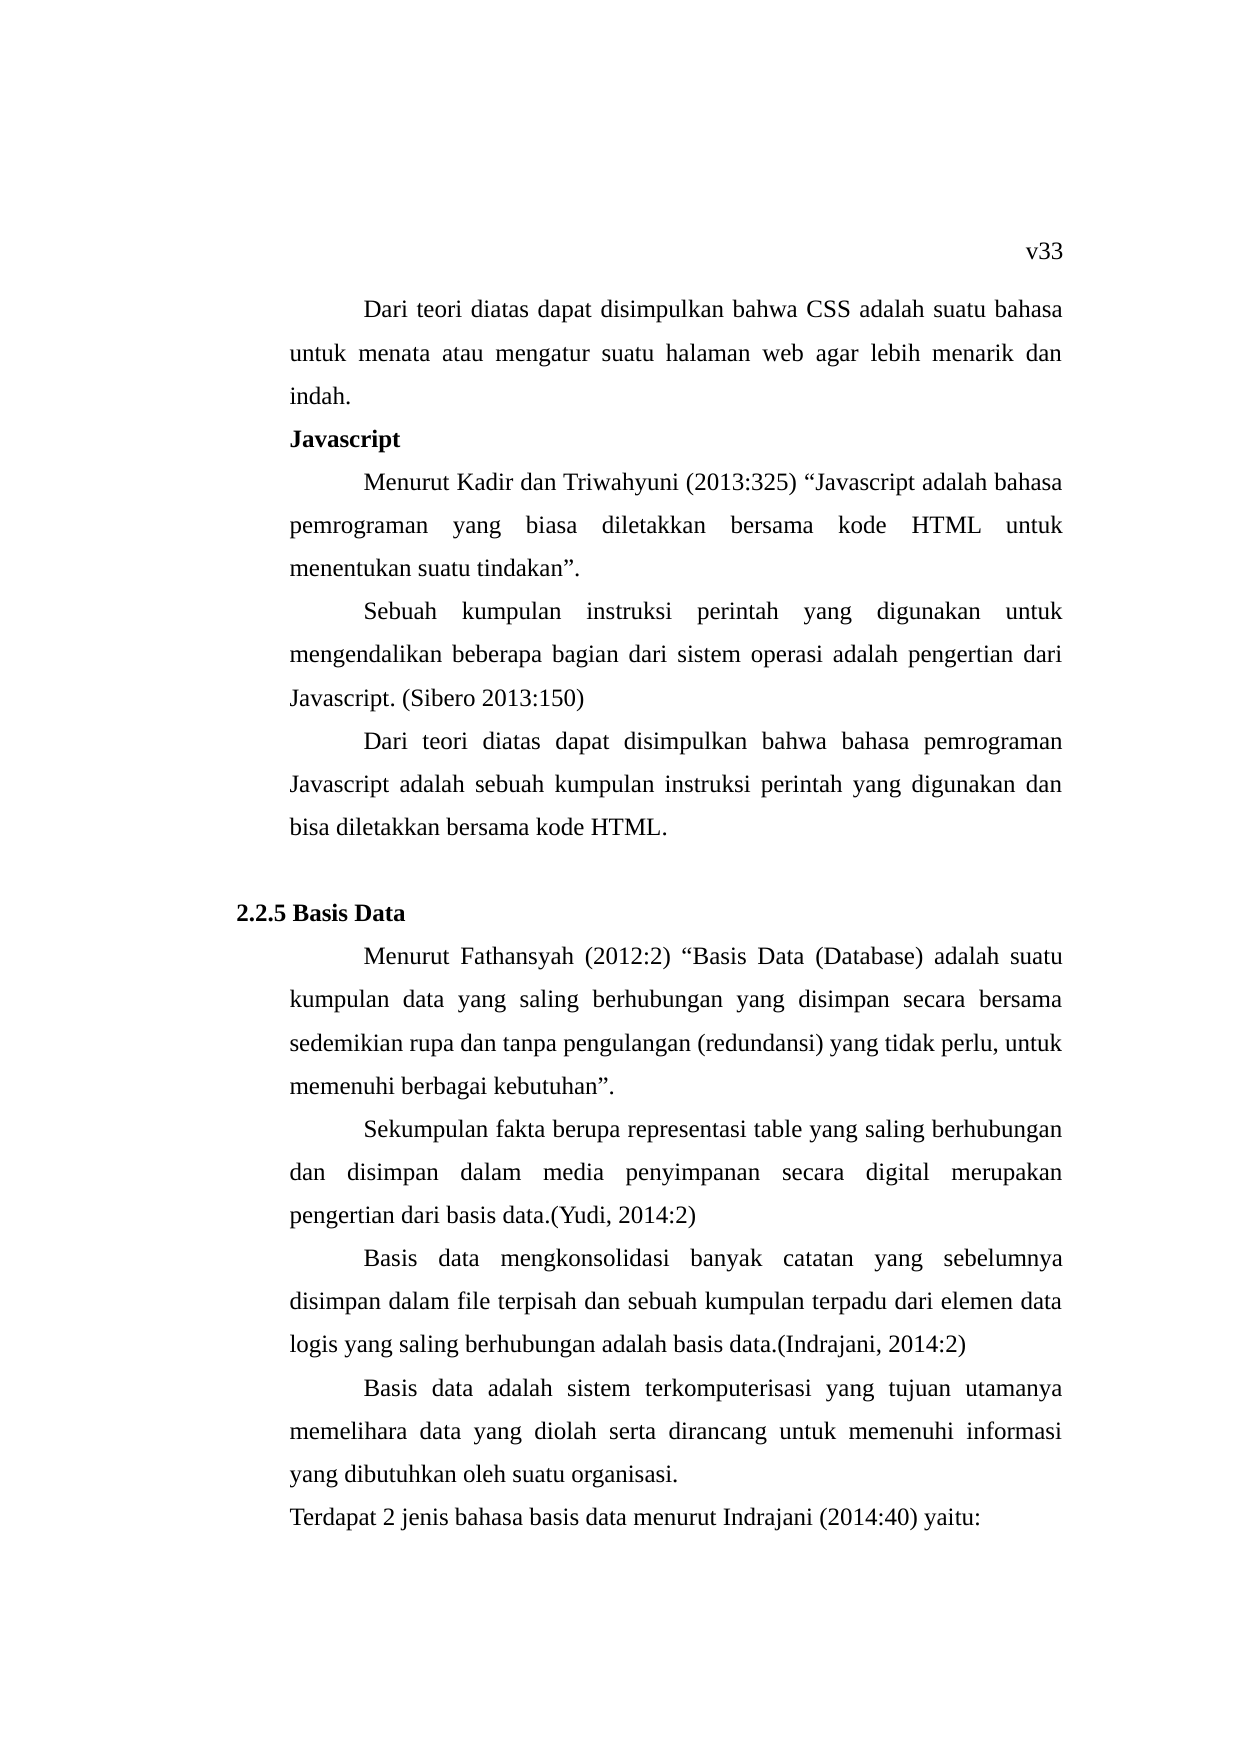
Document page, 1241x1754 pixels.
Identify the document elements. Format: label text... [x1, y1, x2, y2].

text Menurut Kadir dan Triwahyuni (2013:325) “Javascript adalah bahasa pemrograman yang biasa diletakkan bersama kode HTML untuk menentukan suatu tindakan”. [289, 467, 1063, 582]
text Menurut Fathansyah (2012:2) “Basis Data (Database) adalah suatu kumpulan data yang saling berhubungan yang disimpan secara bersama sedemikian rupa dan tanpa pengulangan (redundansi) yang tidak perlu, untuk memenuhi berbagai kebutuhan”. [289, 941, 1063, 1099]
text Sekumpulan fakta berupa representasi table yang saling berhubungan dan disimpan dalam media penyimpanan secara digital merupakan pengertian dari basis data.(Yudi, 2014:2) [289, 1114, 1063, 1229]
text Basis data adalah sistem terkomputerisasi yang tujuan utamanya memelihara data yang diolah serta dirancang untuk memenuhi informasi yang dibutuhkan oleh suatu organisasi. [289, 1373, 1063, 1488]
text Javascript [289, 424, 1063, 453]
text Dari teori diatas dapat disimpulkan bahwa CSS adalah suatu bahasa untuk menata atau mengatur suatu halaman web agar lebih menarik dan indah. [289, 294, 1063, 409]
text Terdapat 2 jenis bahasa basis data menurut Indrajani (2014:40) yaitu: [289, 1502, 1063, 1531]
subtitle 2.2.5 Basis Data [236, 898, 1063, 927]
text Sebuah kumpulan instruksi perintah yang digunakan untuk mengendalikan beberapa bagian dari sistem operasi adalah pengertian dari Javascript. (Sibero 2013:150) [289, 596, 1063, 711]
text Basis data mengkonsolidasi banyak catatan yang sebelumnya disimpan dalam file terpisah dan sebuah kumpulan terpadu dari elemen data logis yang saling berhubungan adalah basis data.(Indrajani, 2014:2) [289, 1243, 1063, 1358]
text Dari teori diatas dapat disimpulkan bahwa bahasa pemrograman Javascript adalah sebuah kumpulan instruksi perintah yang digunakan dan bisa diletakkan bersama kode HTML. [289, 726, 1063, 841]
